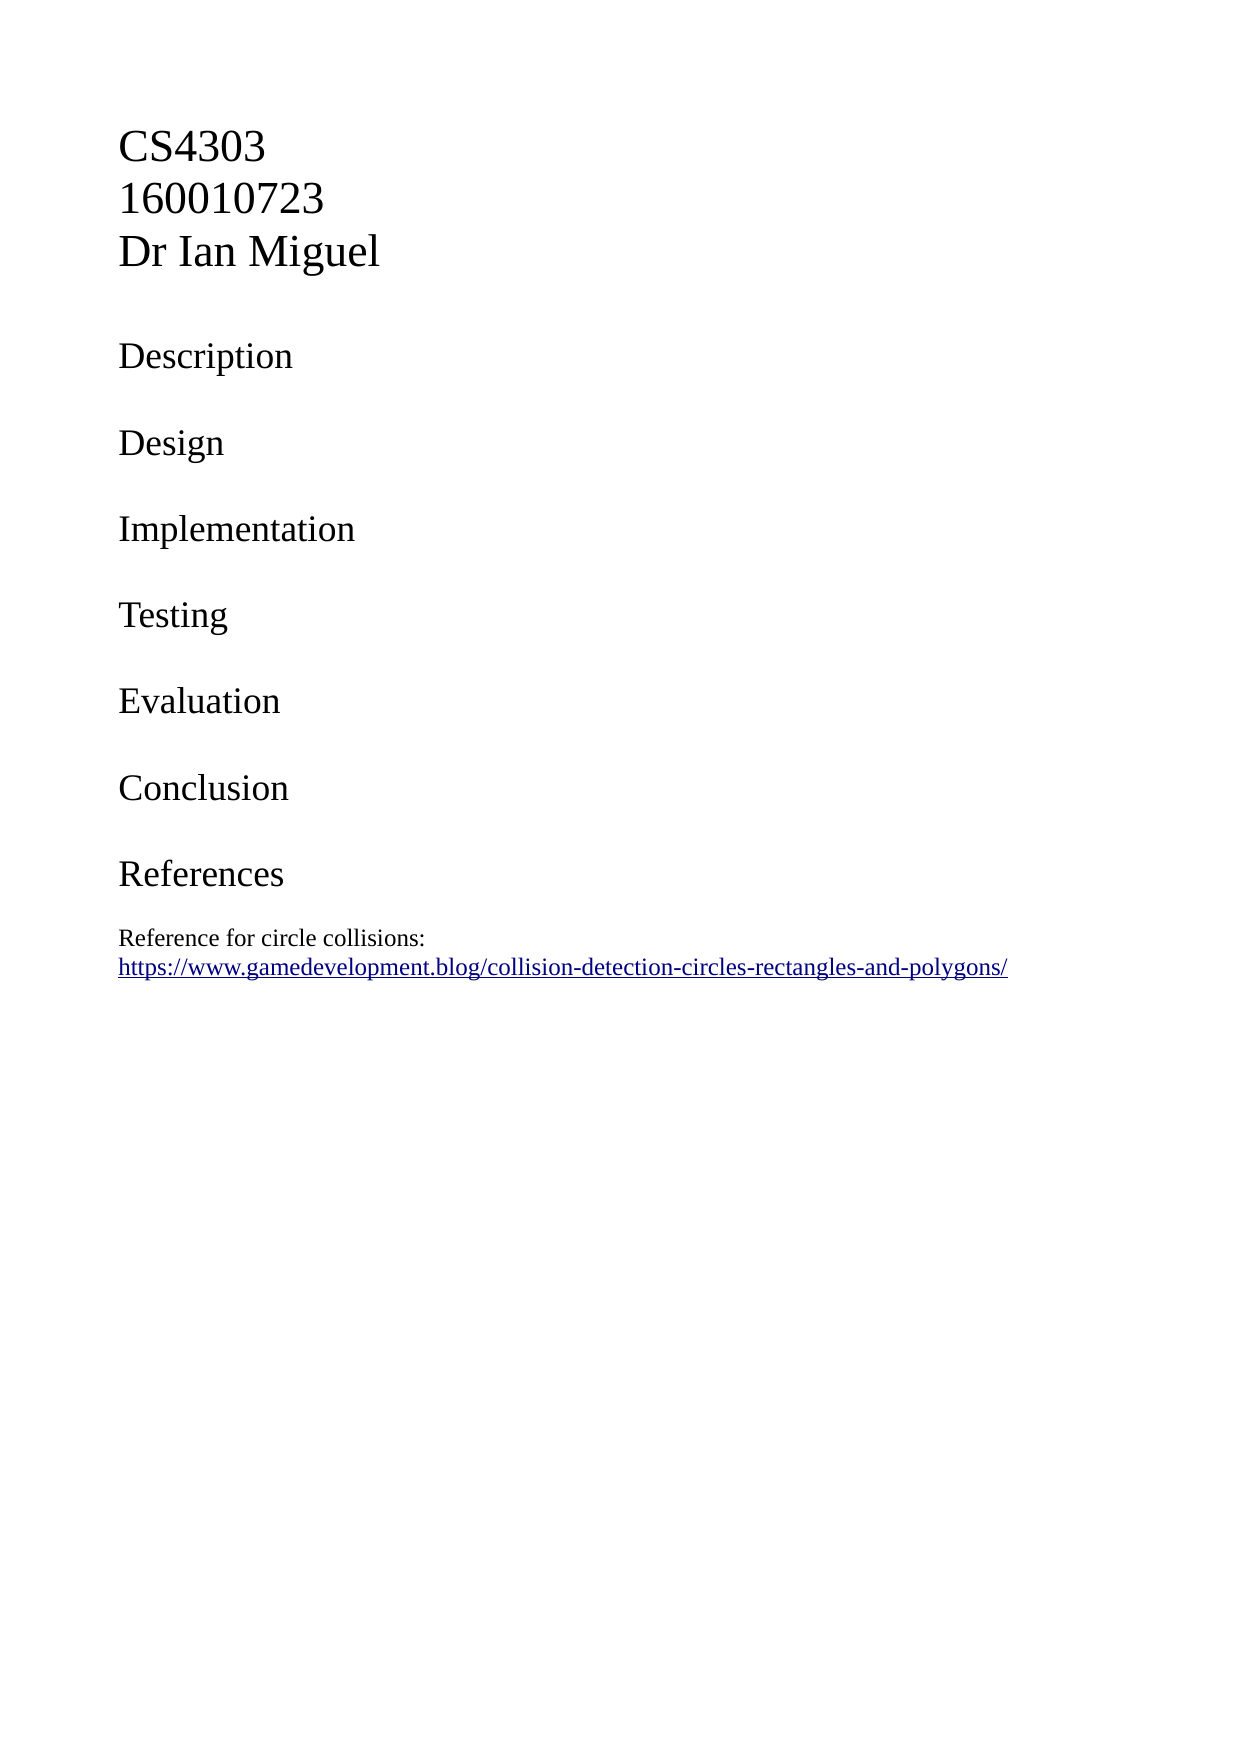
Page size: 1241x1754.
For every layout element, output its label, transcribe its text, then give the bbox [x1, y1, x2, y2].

text Conclusion [118, 765, 1122, 808]
text References [118, 851, 1122, 894]
text Design [118, 420, 1122, 463]
text Evaluation [118, 679, 1122, 722]
text CS4303 [118, 118, 1122, 171]
text Reference for circle collisions: [118, 923, 1122, 952]
text Dr Ian Miguel [118, 223, 1122, 276]
text Implementation [118, 506, 1122, 549]
text 160010723 [118, 171, 1122, 223]
text Description [118, 334, 1122, 377]
text https://www.gamedevelopment.blog/collision-detection-circles-rectangles-and-polygons/ [118, 952, 1122, 981]
text Testing [118, 592, 1122, 636]
